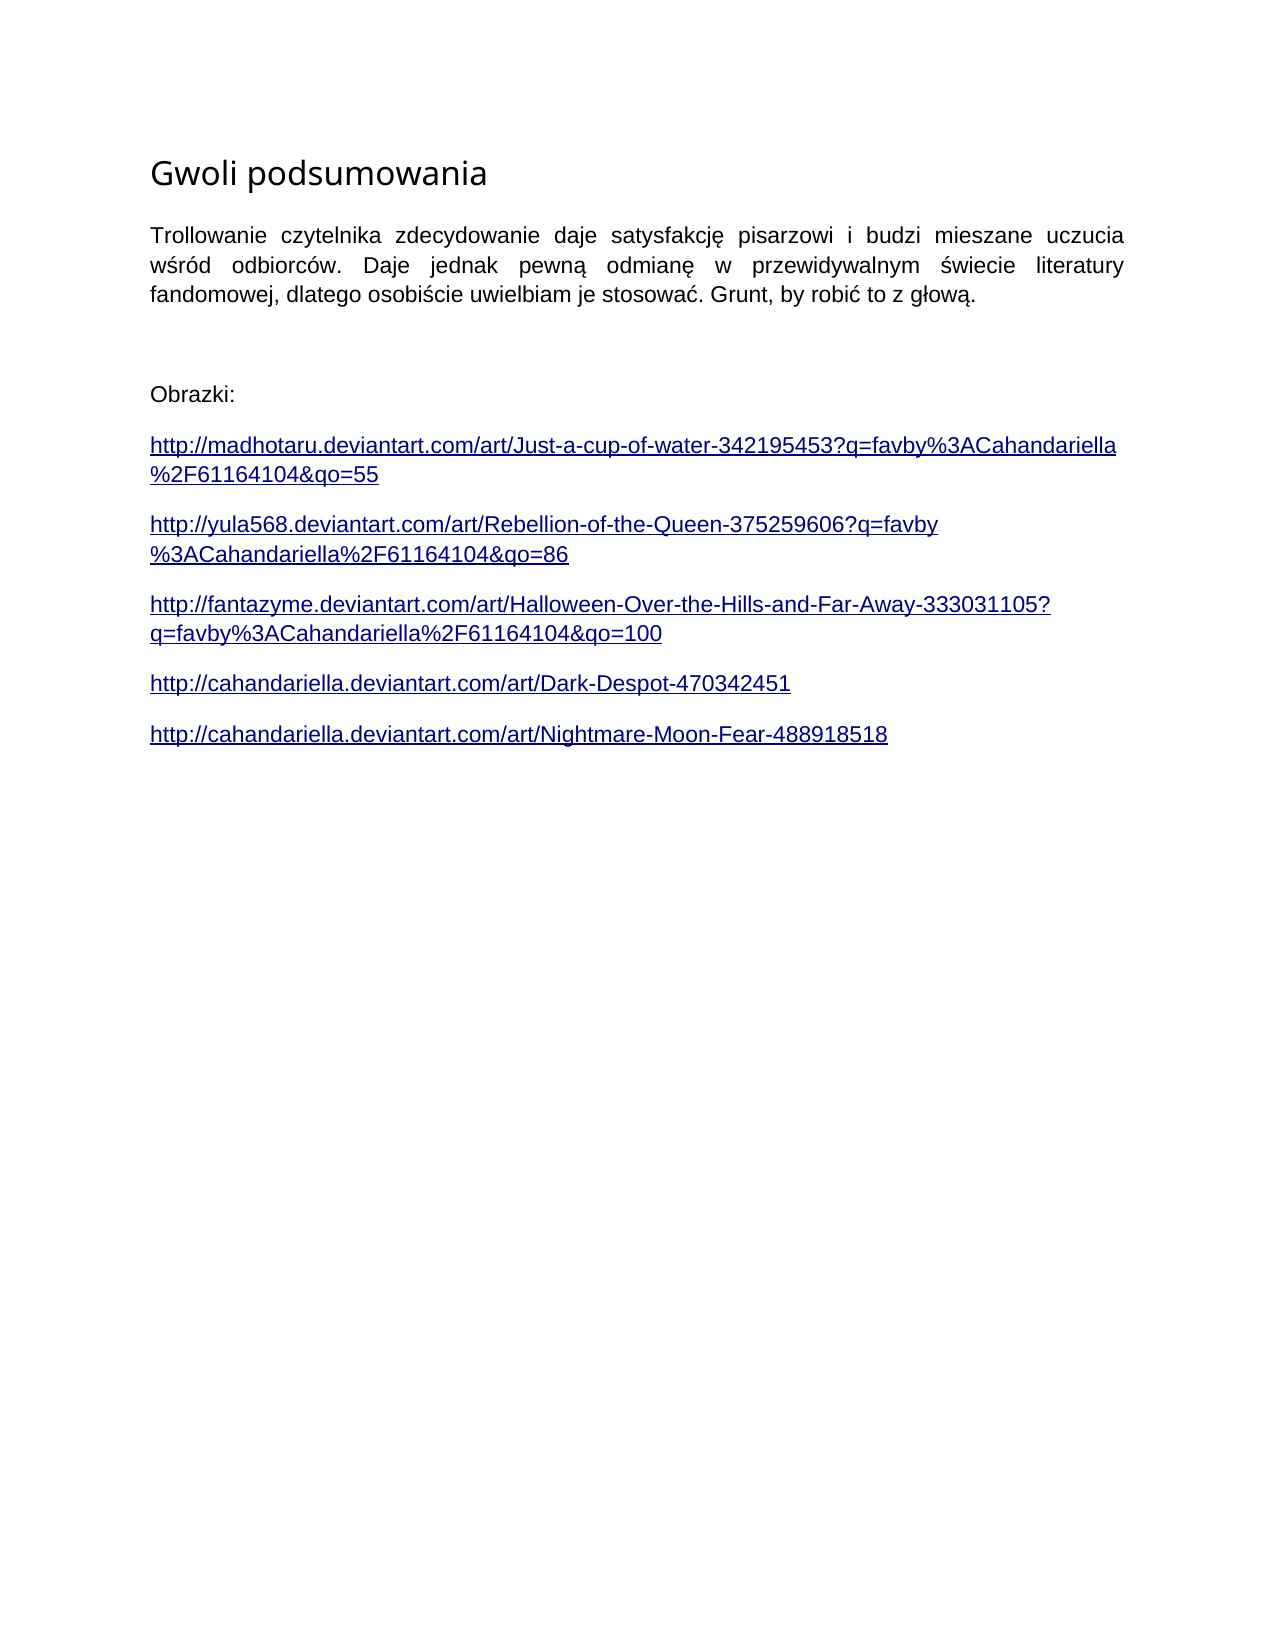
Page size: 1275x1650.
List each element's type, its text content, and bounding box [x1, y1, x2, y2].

text http://cahandariella.deviantart.com/art/Dark-Despot-470342451 [150, 671, 1125, 697]
text Trollowanie czytelnika zdecydowanie daje satysfakcję pisarzowi i budzi mieszane uczucia wśród odbiorców. Daje jednak pewną odmianę w przewidywalnym świecie literatury fandomowej, dlatego osobiście uwielbiam je stosować. Grunt, by robić to z głową. [150, 223, 1125, 307]
text http://yula568.deviantart.com/art/Rebellion-of-the-Queen-375259606?q=favby%3ACahandariella%2F61164104&qo=86 [150, 512, 1125, 567]
subtitle Gwoli podsumowania [150, 150, 1125, 195]
text http://madhotaru.deviantart.com/art/Just-a-cup-of-water-342195453?q=favby%3ACahandariella%2F61164104&qo=55 [150, 432, 1125, 487]
text http://fantazyme.deviantart.com/art/Halloween-Over-the-Hills-and-Far-Away-333031105?q=favby%3ACahandariella%2F61164104&qo=100 [150, 592, 1125, 647]
text http://cahandariella.deviantart.com/art/Nightmare-Moon-Fear-488918518 [150, 721, 1125, 747]
text Obrazki: [150, 382, 1125, 408]
